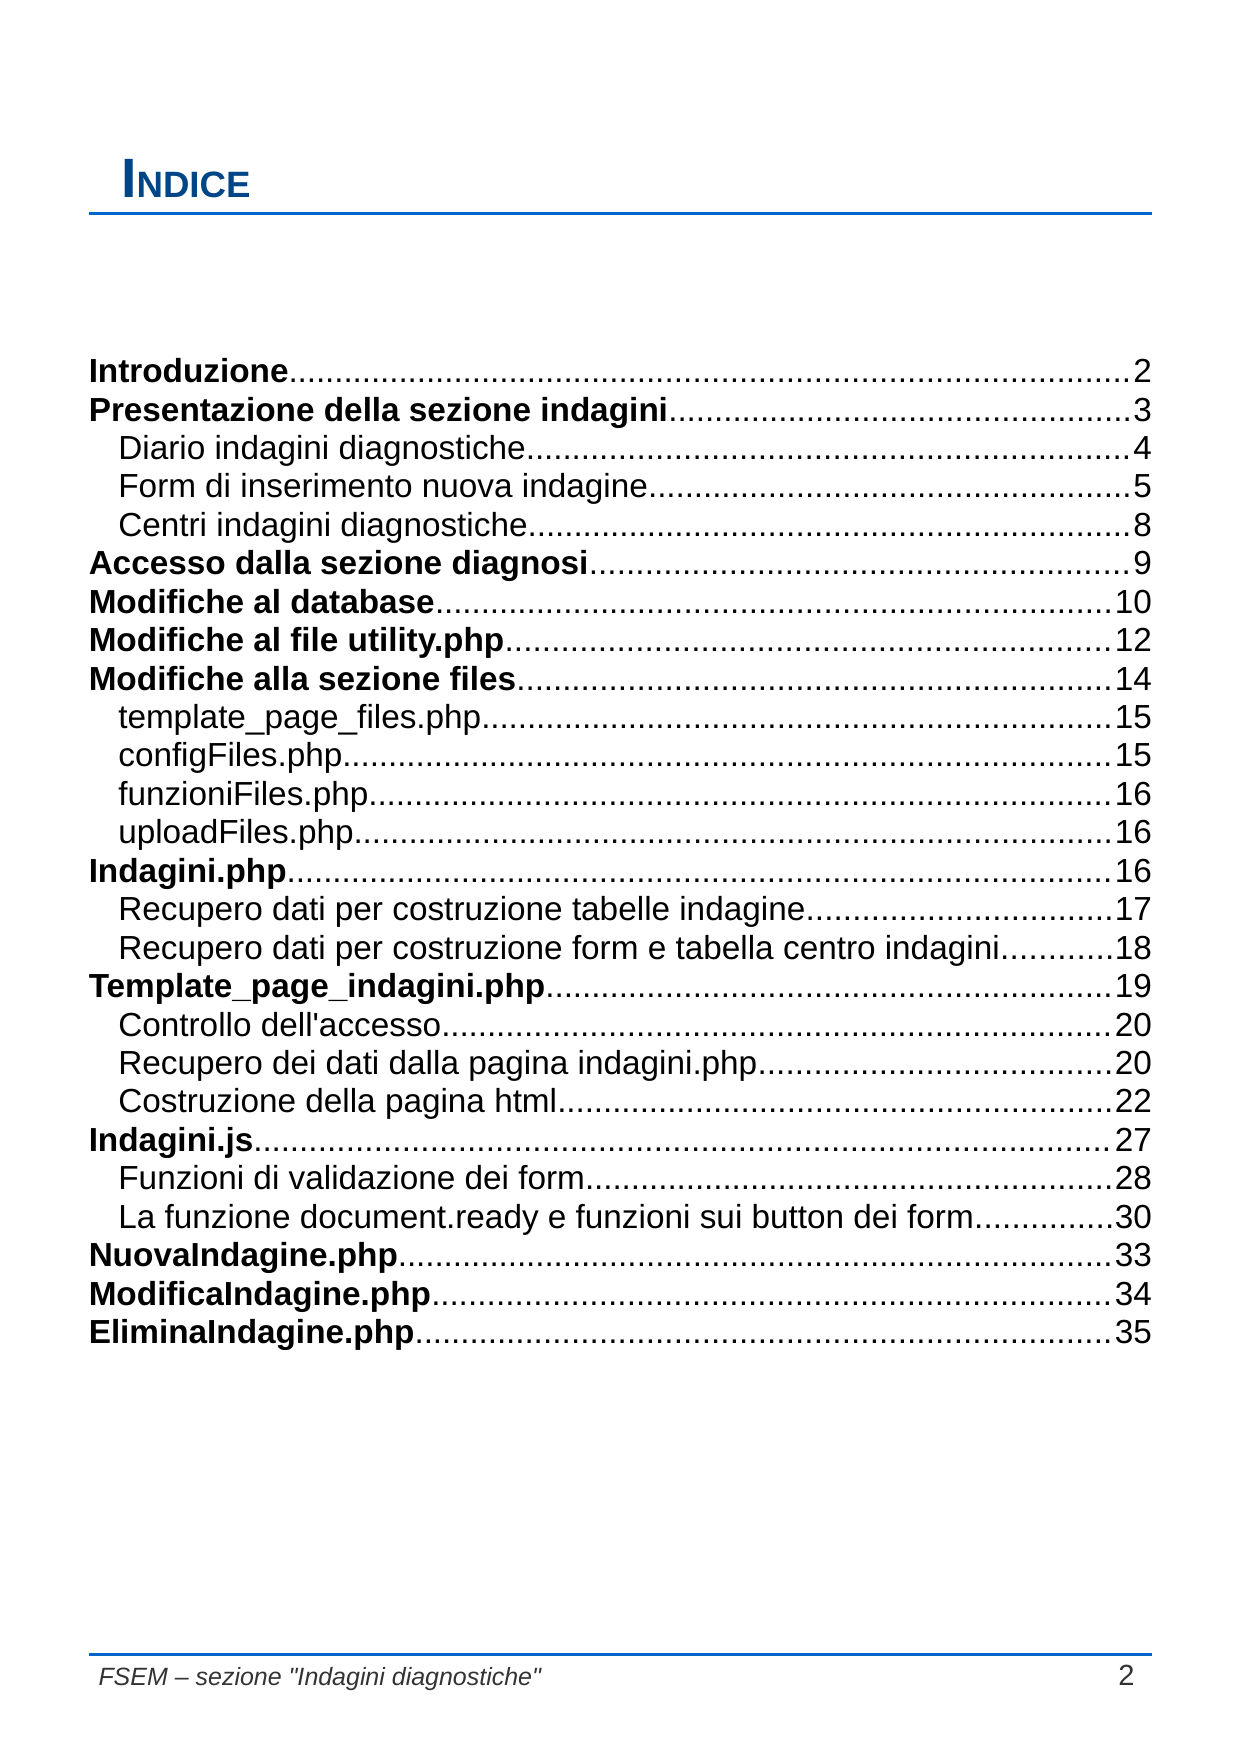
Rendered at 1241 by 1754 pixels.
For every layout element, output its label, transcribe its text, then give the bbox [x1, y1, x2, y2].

text ModificaIndagine.php 34 [88, 1274, 1152, 1312]
text uploadFiles.php 16 [118, 812, 1152, 851]
text Costruzione della pagina html 22 [118, 1081, 1152, 1120]
text Indagini.php 16 [88, 851, 1152, 889]
text Form di inserimento nuova indagine 5 [118, 466, 1152, 505]
text Controllo dell'accesso 20 [118, 1004, 1152, 1043]
text Recupero dei dati dalla pagina indagini.php 20 [118, 1043, 1152, 1081]
text Presentazione della sezione indagini 3 [88, 389, 1152, 428]
text Funzioni di validazione dei form 28 [118, 1158, 1152, 1197]
text Modifiche al database 10 [88, 582, 1152, 620]
text Modifiche al file utility.php 12 [88, 620, 1152, 659]
text Accesso dalla sezione diagnosi 9 [88, 543, 1152, 582]
text Recupero dati per costruzione form e tabella centro indagini 18 [118, 928, 1152, 966]
text template_page_files.php 15 [118, 697, 1152, 736]
text La funzione document.ready e funzioni sui button dei form 30 [118, 1197, 1152, 1235]
text NuovaIndagine.php 33 [88, 1235, 1152, 1274]
text Introduzione 2 [88, 351, 1152, 389]
text Diario indagini diagnostiche 4 [118, 428, 1152, 466]
subtitle Indice [88, 142, 1152, 215]
text Recupero dati per costruzione tabelle indagine 17 [118, 889, 1152, 928]
text Modifiche alla sezione files 14 [88, 659, 1152, 697]
text Indagini.js 27 [88, 1120, 1152, 1158]
text Template_page_indagini.php 19 [88, 966, 1152, 1004]
text configFiles.php 15 [118, 736, 1152, 774]
text funzioniFiles.php 16 [118, 774, 1152, 812]
text EliminaIndagine.php 35 [88, 1312, 1152, 1351]
text Centri indagini diagnostiche 8 [118, 505, 1152, 543]
